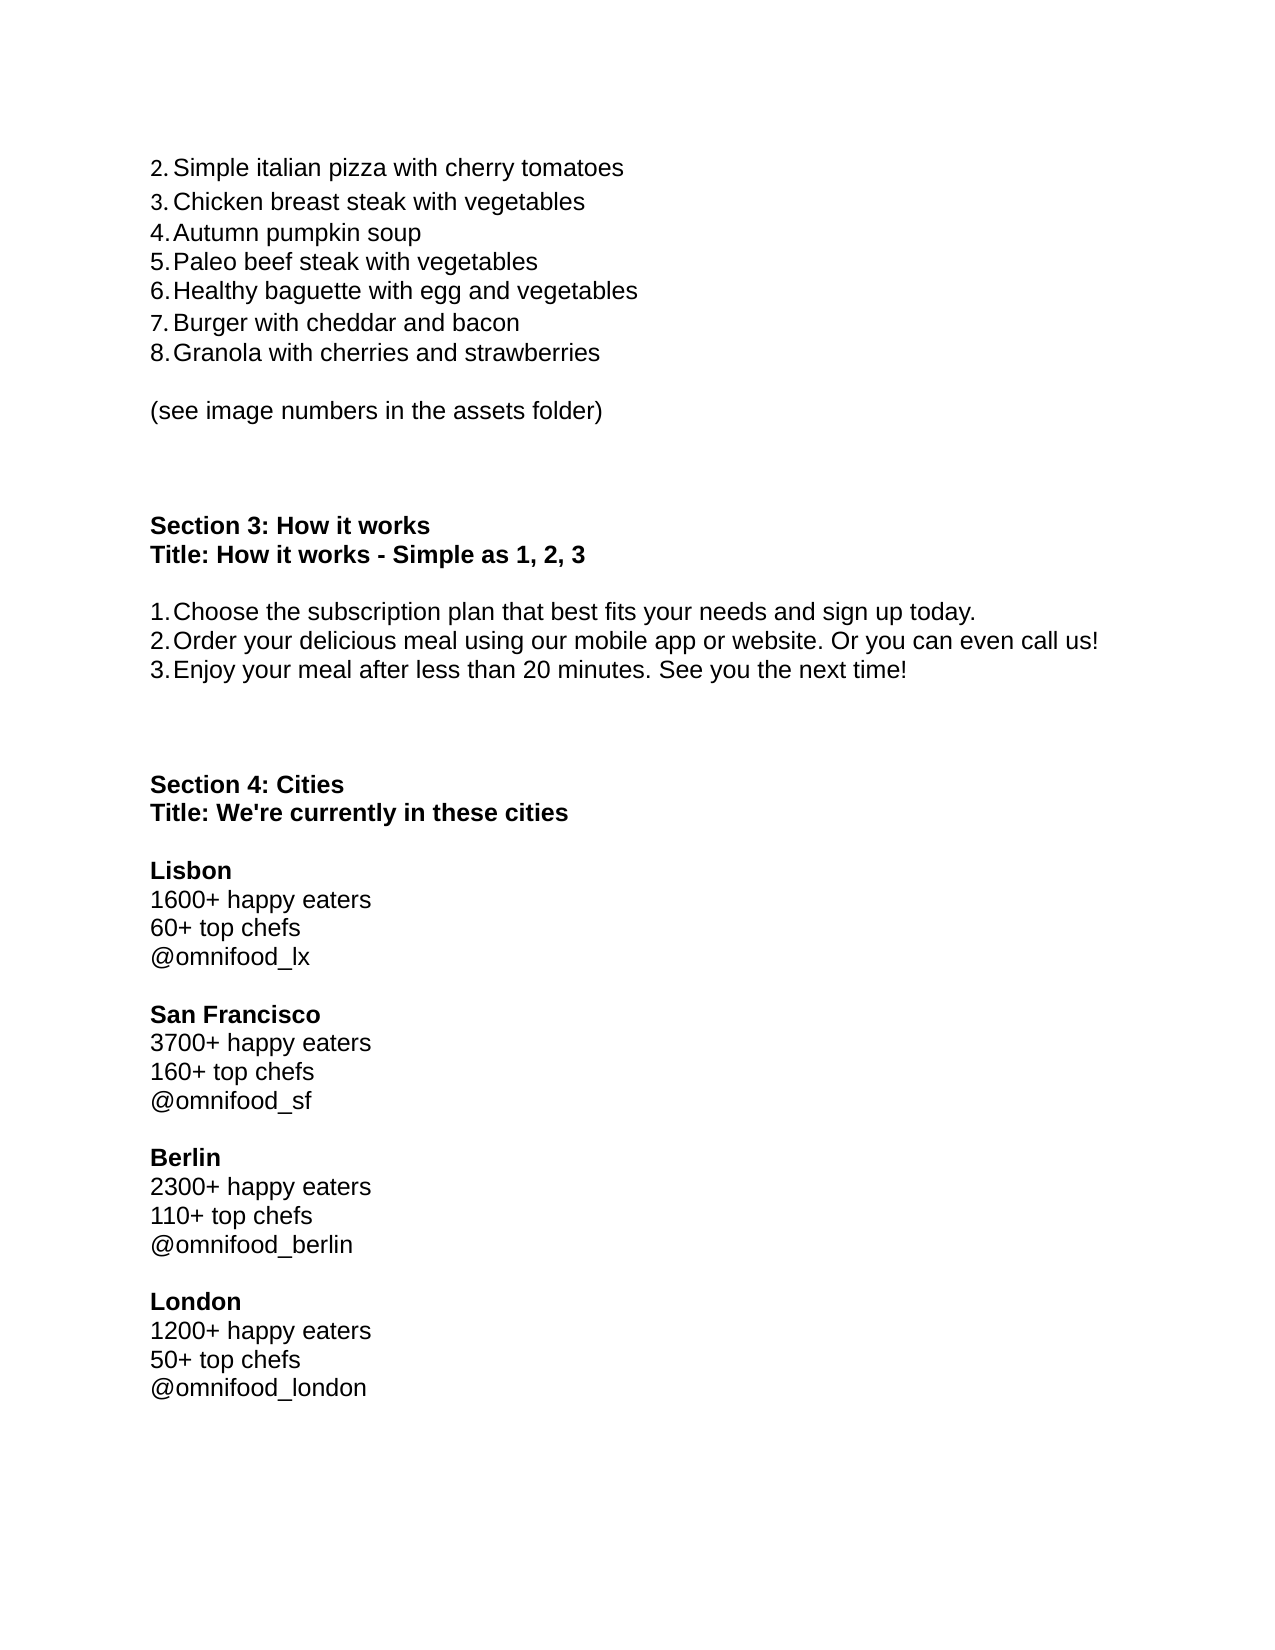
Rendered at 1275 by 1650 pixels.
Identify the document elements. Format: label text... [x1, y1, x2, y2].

text 160+ top chefs [150, 1057, 1125, 1086]
text 60+ top chefs [150, 913, 1125, 942]
text 1600+ happy eaters [150, 885, 1125, 913]
subtitle Title: We're currently in these cities [150, 798, 1125, 827]
subtitle London [150, 1287, 1125, 1316]
subtitle San Francisco [150, 1000, 1125, 1028]
text 1200+ happy eaters [150, 1316, 1125, 1345]
list Burger with cheddar and bacon [150, 304, 1125, 338]
subtitle Title: How it works - Simple as 1, 2, 3 [150, 540, 1125, 568]
subtitle Berlin [150, 1143, 1125, 1172]
text 3700+ happy eaters [150, 1028, 1125, 1057]
text 110+ top chefs [150, 1201, 1125, 1230]
list Chicken breast steak with vegetables [150, 184, 1125, 218]
list Choose the subscription plan that best fits your needs and sign up today. [150, 597, 1125, 626]
list Order your delicious meal using our mobile app or website. Or you can even call us! [150, 626, 1125, 655]
text @omnifood_london [150, 1373, 1125, 1402]
text @omnifood_sf [150, 1086, 1125, 1115]
text @omnifood_lx [150, 942, 1125, 971]
list Simple italian pizza with cherry tomatoes [150, 150, 1125, 184]
list Autumn pumpkin soup [150, 218, 1125, 247]
subtitle Section 3: How it works [150, 511, 1125, 540]
list Granola with cherries and strawberries [150, 338, 1125, 367]
list Enjoy your meal after less than 20 minutes. See you the next time! [150, 655, 1125, 683]
list Healthy baguette with egg and vegetables [150, 276, 1125, 304]
text @omnifood_berlin [150, 1230, 1125, 1258]
text 50+ top chefs [150, 1345, 1125, 1373]
text 2300+ happy eaters [150, 1172, 1125, 1201]
subtitle Lisbon [150, 856, 1125, 885]
subtitle Section 4: Cities [150, 770, 1125, 798]
list Paleo beef steak with vegetables [150, 247, 1125, 276]
text (see image numbers in the assets folder) [150, 396, 1125, 425]
